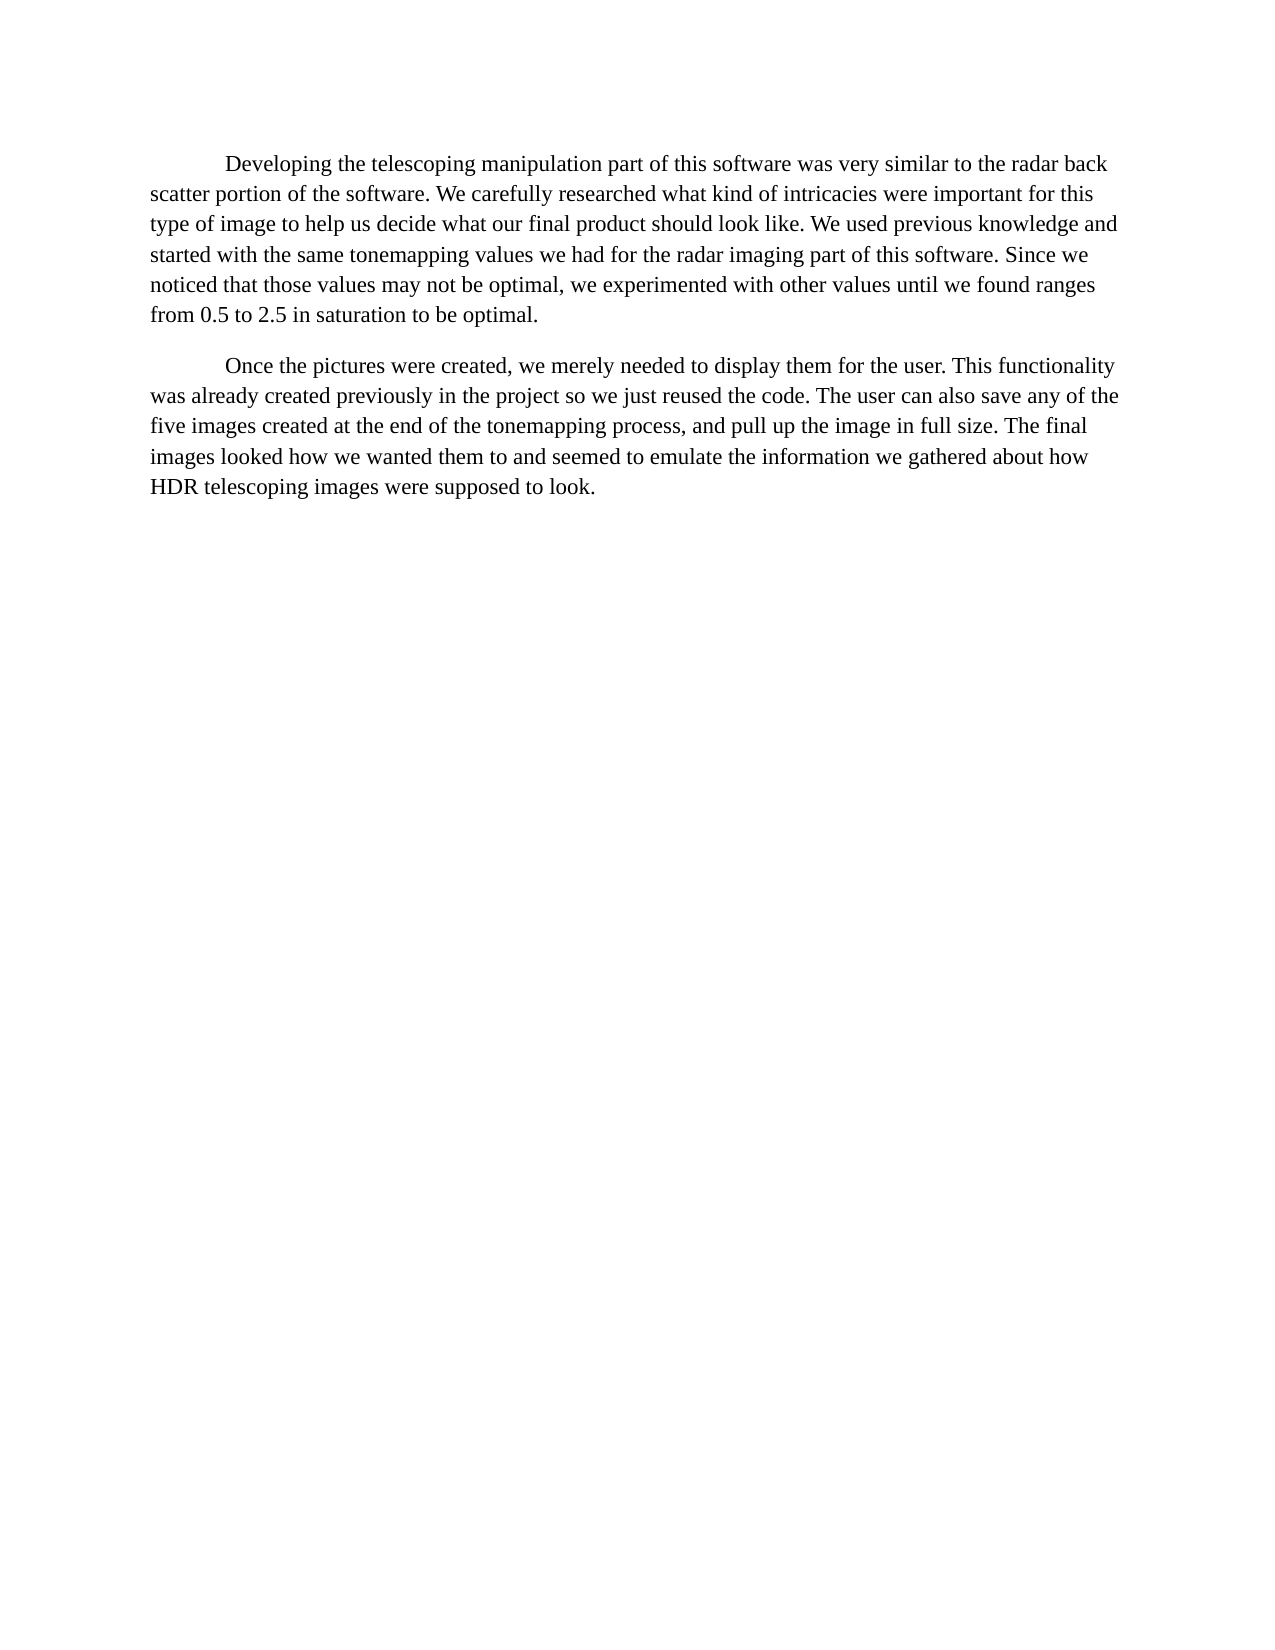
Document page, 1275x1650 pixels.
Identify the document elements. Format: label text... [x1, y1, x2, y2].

text Developing the telescoping manipulation part of this software was very similar to the radar back scatter portion of the software. We carefully researched what kind of intricacies were important for this type of image to help us decide what our final product should look like. We used previous knowledge and started with the same tonemapping values we had for the radar imaging part of this software. Since we noticed that those values may not be optimal, we experimented with other values until we found ranges from 0.5 to 2.5 in saturation to be optimal. [150, 150, 1125, 327]
text Once the pictures were created, we merely needed to display them for the user. This functionality was already created previously in the project so we just reused the code. The user can also save any of the five images created at the end of the tonemapping process, and pull up the image in full size. The final images looked how we wanted them to and seemed to emulate the information we gathered about how HDR telescoping images were supposed to look. [150, 352, 1125, 499]
